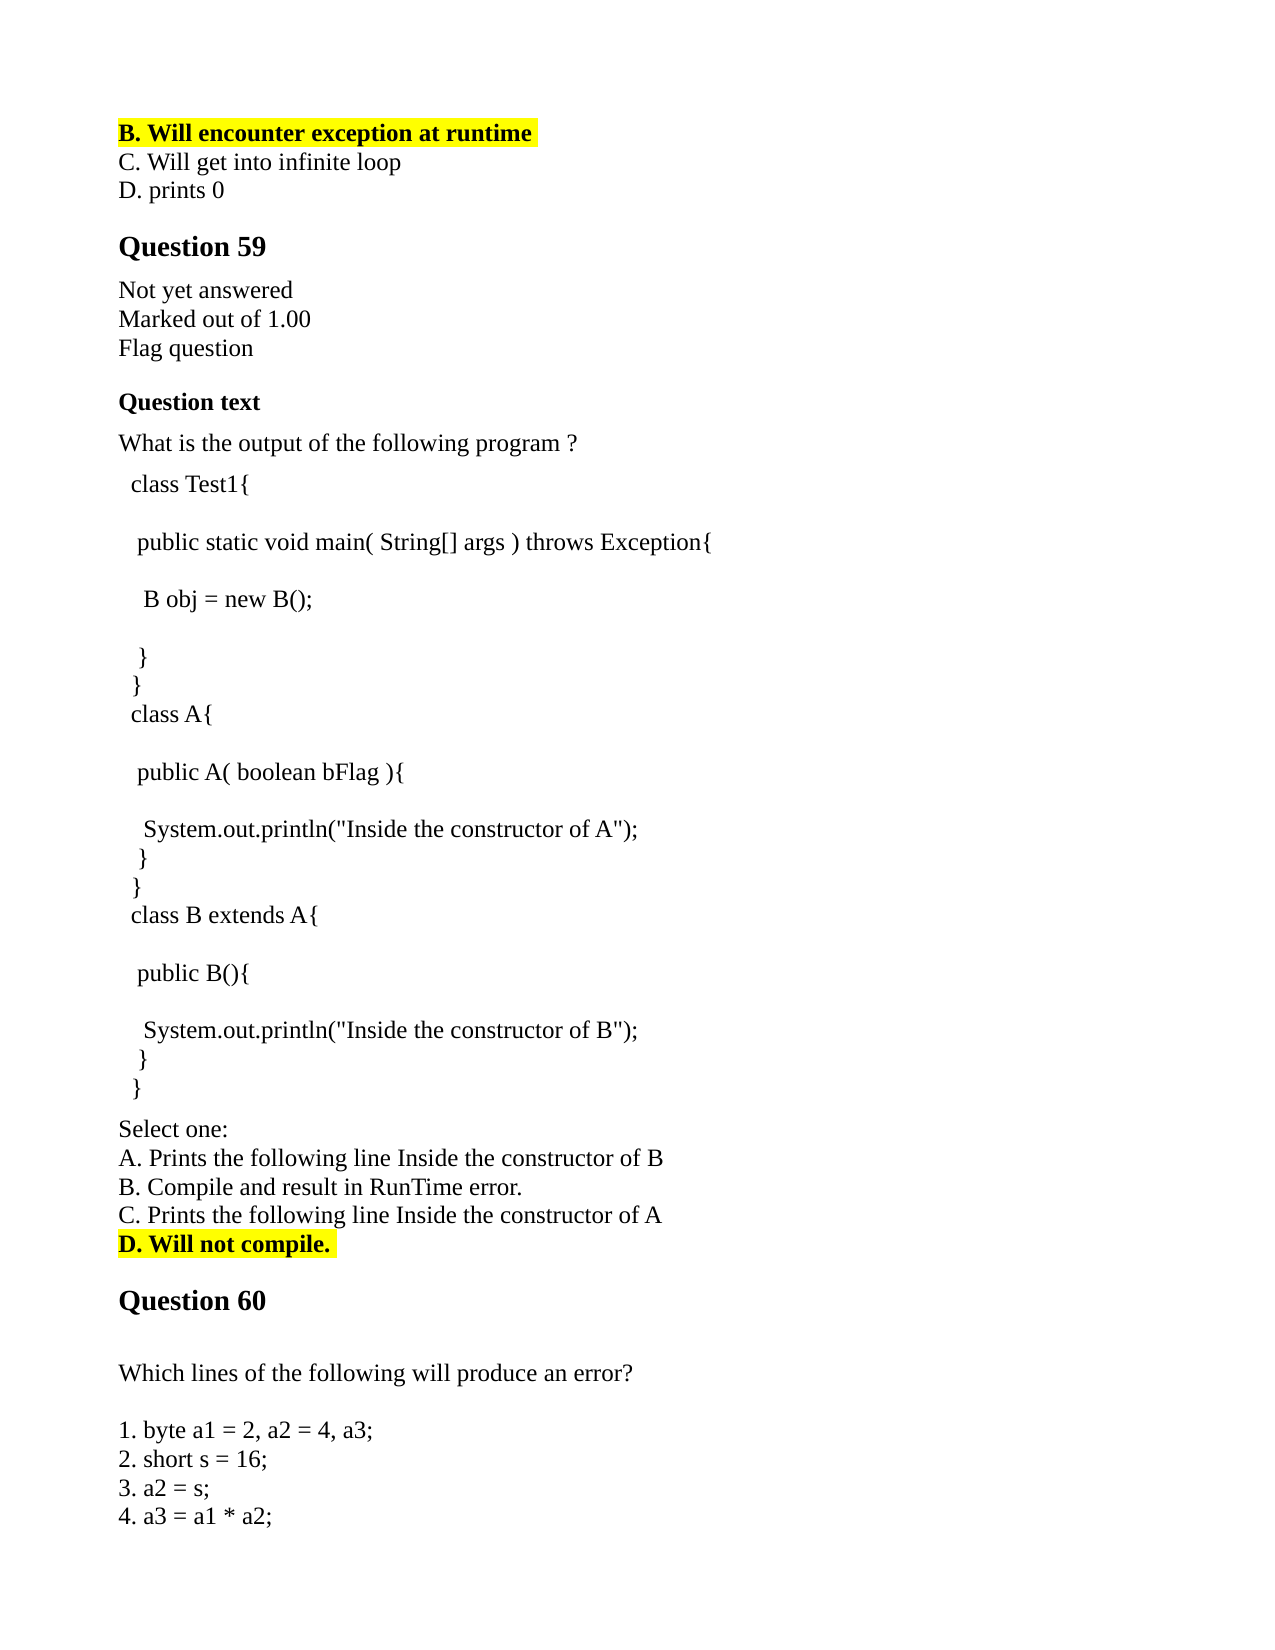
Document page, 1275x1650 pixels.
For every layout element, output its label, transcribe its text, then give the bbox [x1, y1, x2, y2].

text Marked out of 1.00 [118, 304, 1157, 333]
text A. Prints the following line Inside the constructor of B [118, 1143, 1157, 1172]
text Which lines of the following will produce an error? 1. byte a1 = 2, a2 = 4, a3; 2. short s = 16; 3. a2 = s; 4. a3 = a1 * a2; [118, 1358, 1157, 1530]
text What is the output of the following program ? [118, 428, 1157, 457]
text B. Compile and result in RunTime error. [118, 1172, 1157, 1200]
text class Test1{ public static void main( String[] args ) throws Exception{ B obj = new B(); } } class A{ public A( boolean bFlag ){ System.out.println("Inside the constructor of A"); } } class B extends A{ public B(){ System.out.println("Inside the constructor of B"); } } [118, 469, 1157, 1102]
subtitle Question 60 [118, 1283, 1157, 1316]
text Not yet answered [118, 275, 1157, 304]
subtitle Question 59 [118, 229, 1157, 263]
text Select one: [118, 1114, 1157, 1143]
text D. Will not compile. [118, 1229, 1157, 1258]
subtitle Question text [118, 387, 1157, 415]
text D. prints 0 [118, 176, 1157, 204]
text C. Will get into infinite loop [118, 147, 1157, 176]
text B. Will encounter exception at runtime [118, 118, 1157, 147]
text Flag question [118, 333, 1157, 362]
text C. Prints the following line Inside the constructor of A [118, 1200, 1157, 1229]
